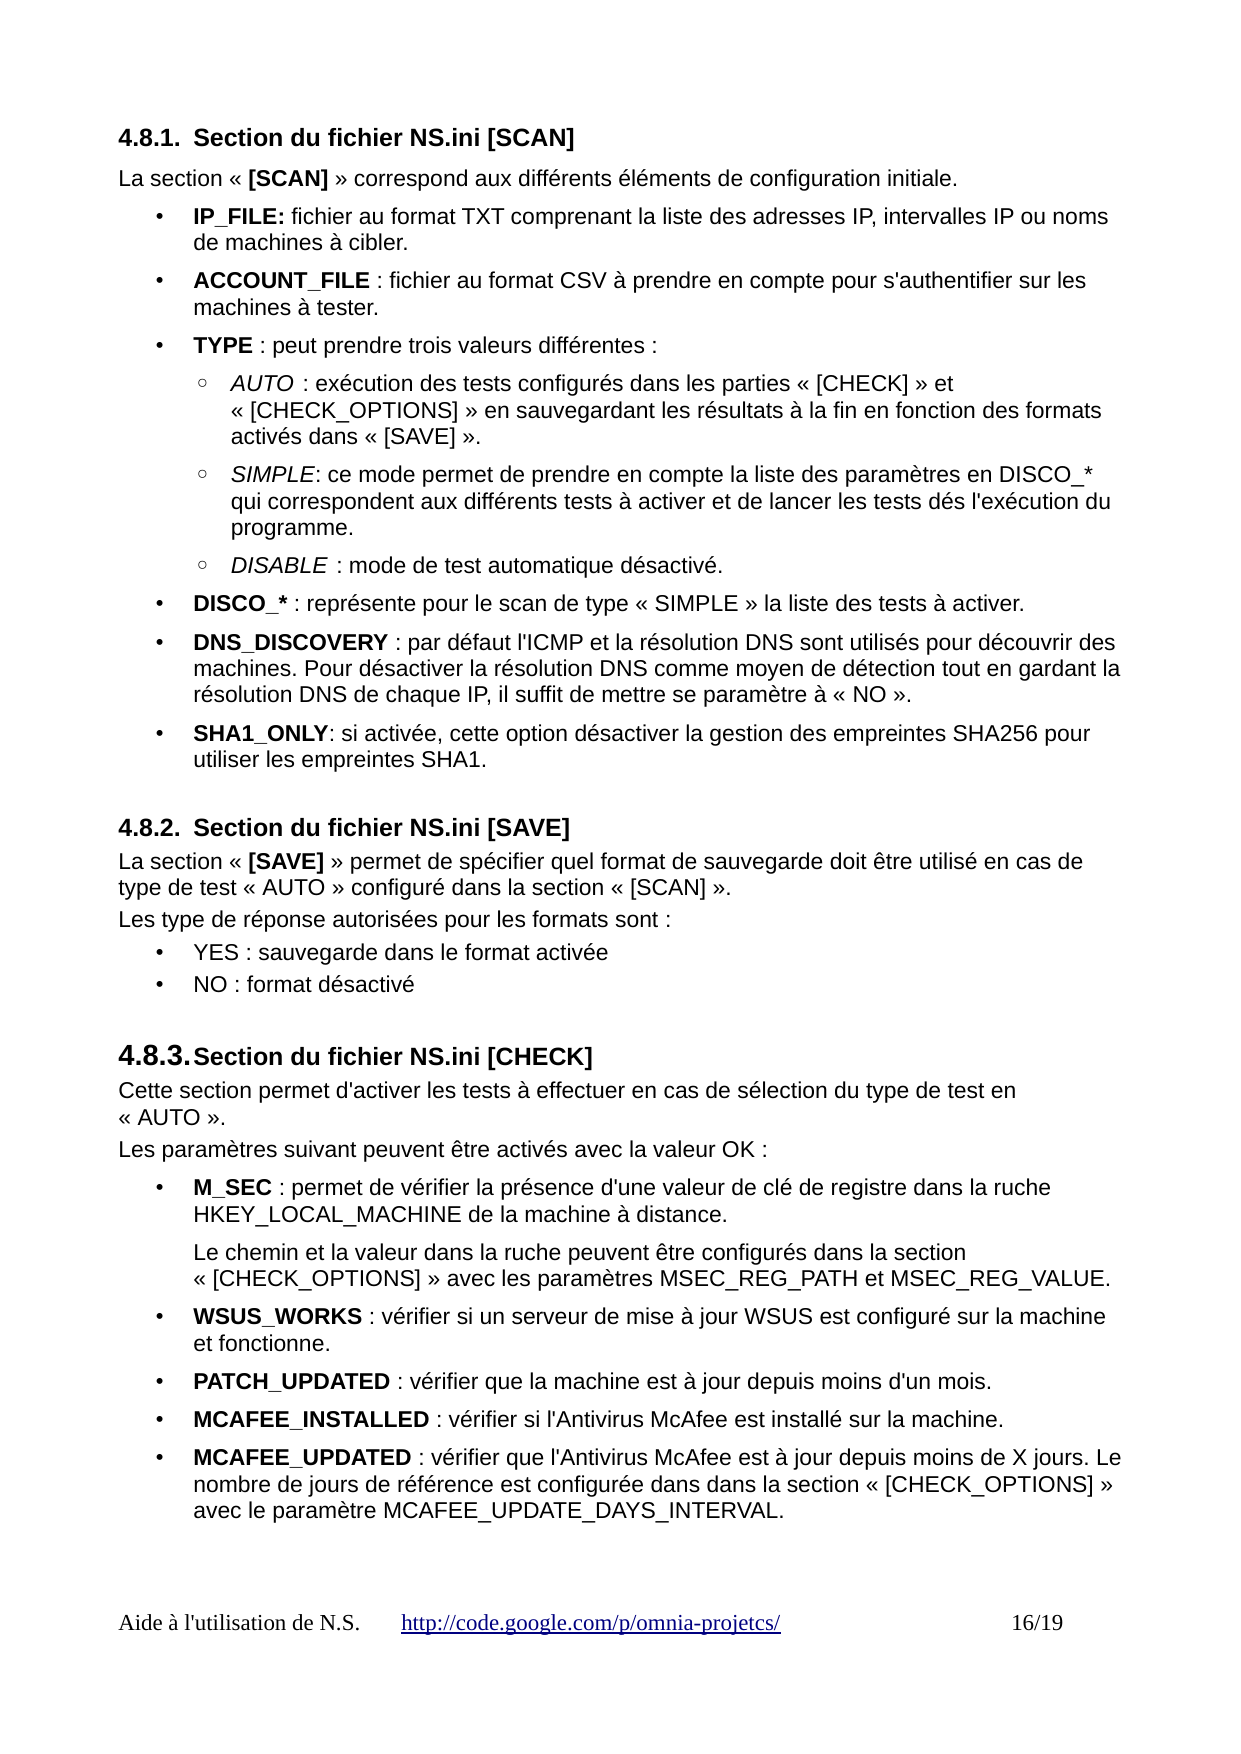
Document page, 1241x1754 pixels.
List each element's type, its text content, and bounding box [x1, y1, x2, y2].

list SHA1_ONLY: si activée, cette option désactiver la gestion des empreintes SHA256 pour utiliser les empreintes SHA1. [156, 719, 1122, 772]
text La section « [SCAN] » correspond aux différents éléments de configuration initiale. [118, 165, 1122, 191]
list SIMPLE: ce mode permet de prendre en compte la liste des paramètres en DISCO_* qui correspondent aux différents tests à activer et de lancer les tests dés l'exécution du programme. [193, 461, 1122, 540]
subtitle Section du fichier NS.ini [SCAN] [118, 123, 1122, 152]
list NO : format désactivé [156, 971, 1122, 997]
list DNS_DISCOVERY : par défaut l'ICMP et la résolution DNS sont utilisés pour découvrir des machines. Pour désactiver la résolution DNS comme moyen de détection tout en gardant la résolution DNS de chaque IP, il suffit de mettre se paramètre à « NO ». [156, 629, 1122, 708]
list YES : sauvegarde dans le format activée [156, 938, 1122, 965]
list PATCH_UPDATED : vérifier que la machine est à jour depuis moins d'un mois. [156, 1368, 1122, 1394]
list WSUS_WORKS : vérifier si un serveur de mise à jour WSUS est configuré sur la machine et fonctionne. [156, 1303, 1122, 1356]
list IP_FILE: fichier au format TXT comprenant la liste des adresses IP, intervalles IP ou noms de machines à cibler. [156, 203, 1122, 256]
text Les type de réponse autorisées pour les formats sont : [118, 906, 1122, 933]
list TYPE : peut prendre trois valeurs différentes : [156, 332, 1122, 358]
list DISABLE : mode de test automatique désactivé. [193, 552, 1122, 578]
list M_SEC : permet de vérifier la présence d'une valeur de clé de registre dans la ruche HKEY_LOCAL_MACHINE de la machine à distance. [156, 1174, 1122, 1227]
list AUTO : exécution des tests configurés dans les parties « [CHECK] » et « [CHECK_OPTIONS] » en sauvegardant les résultats à la fin en fonction des formats activés dans « [SAVE] ». [193, 370, 1122, 449]
list Le chemin et la valeur dans la ruche peuvent être configurés dans la section « [CHECK_OPTIONS] » avec les paramètres MSEC_REG_PATH et MSEC_REG_VALUE. [156, 1239, 1122, 1291]
subtitle Section du fichier NS.ini [CHECK] [118, 1038, 1122, 1071]
text La section « [SAVE] » permet de spécifier quel format de sauvegarde doit être utilisé en cas de type de test « AUTO » configuré dans la section « [SCAN] ». [118, 848, 1122, 900]
list MCAFEE_UPDATED : vérifier que l'Antivirus McAfee est à jour depuis moins de X jours. Le nombre de jours de référence est configurée dans dans la section « [CHECK_OPTIONS] » avec le paramètre MCAFEE_UPDATE_DAYS_INTERVAL. [156, 1444, 1122, 1523]
list DISCO_* : représente pour le scan de type « SIMPLE » la liste des tests à activer. [156, 590, 1122, 617]
text Les paramètres suivant peuvent être activés avec la valeur OK : [118, 1136, 1122, 1162]
list ACCOUNT_FILE : fichier au format CSV à prendre en compte pour s'authentifier sur les machines à tester. [156, 267, 1122, 320]
subtitle Section du fichier NS.ini [SAVE] [118, 813, 1122, 842]
list MCAFEE_INSTALLED : vérifier si l'Antivirus McAfee est installé sur la machine. [156, 1406, 1122, 1432]
text Cette section permet d'activer les tests à effectuer en cas de sélection du type de test en « AUTO ». [118, 1077, 1122, 1130]
